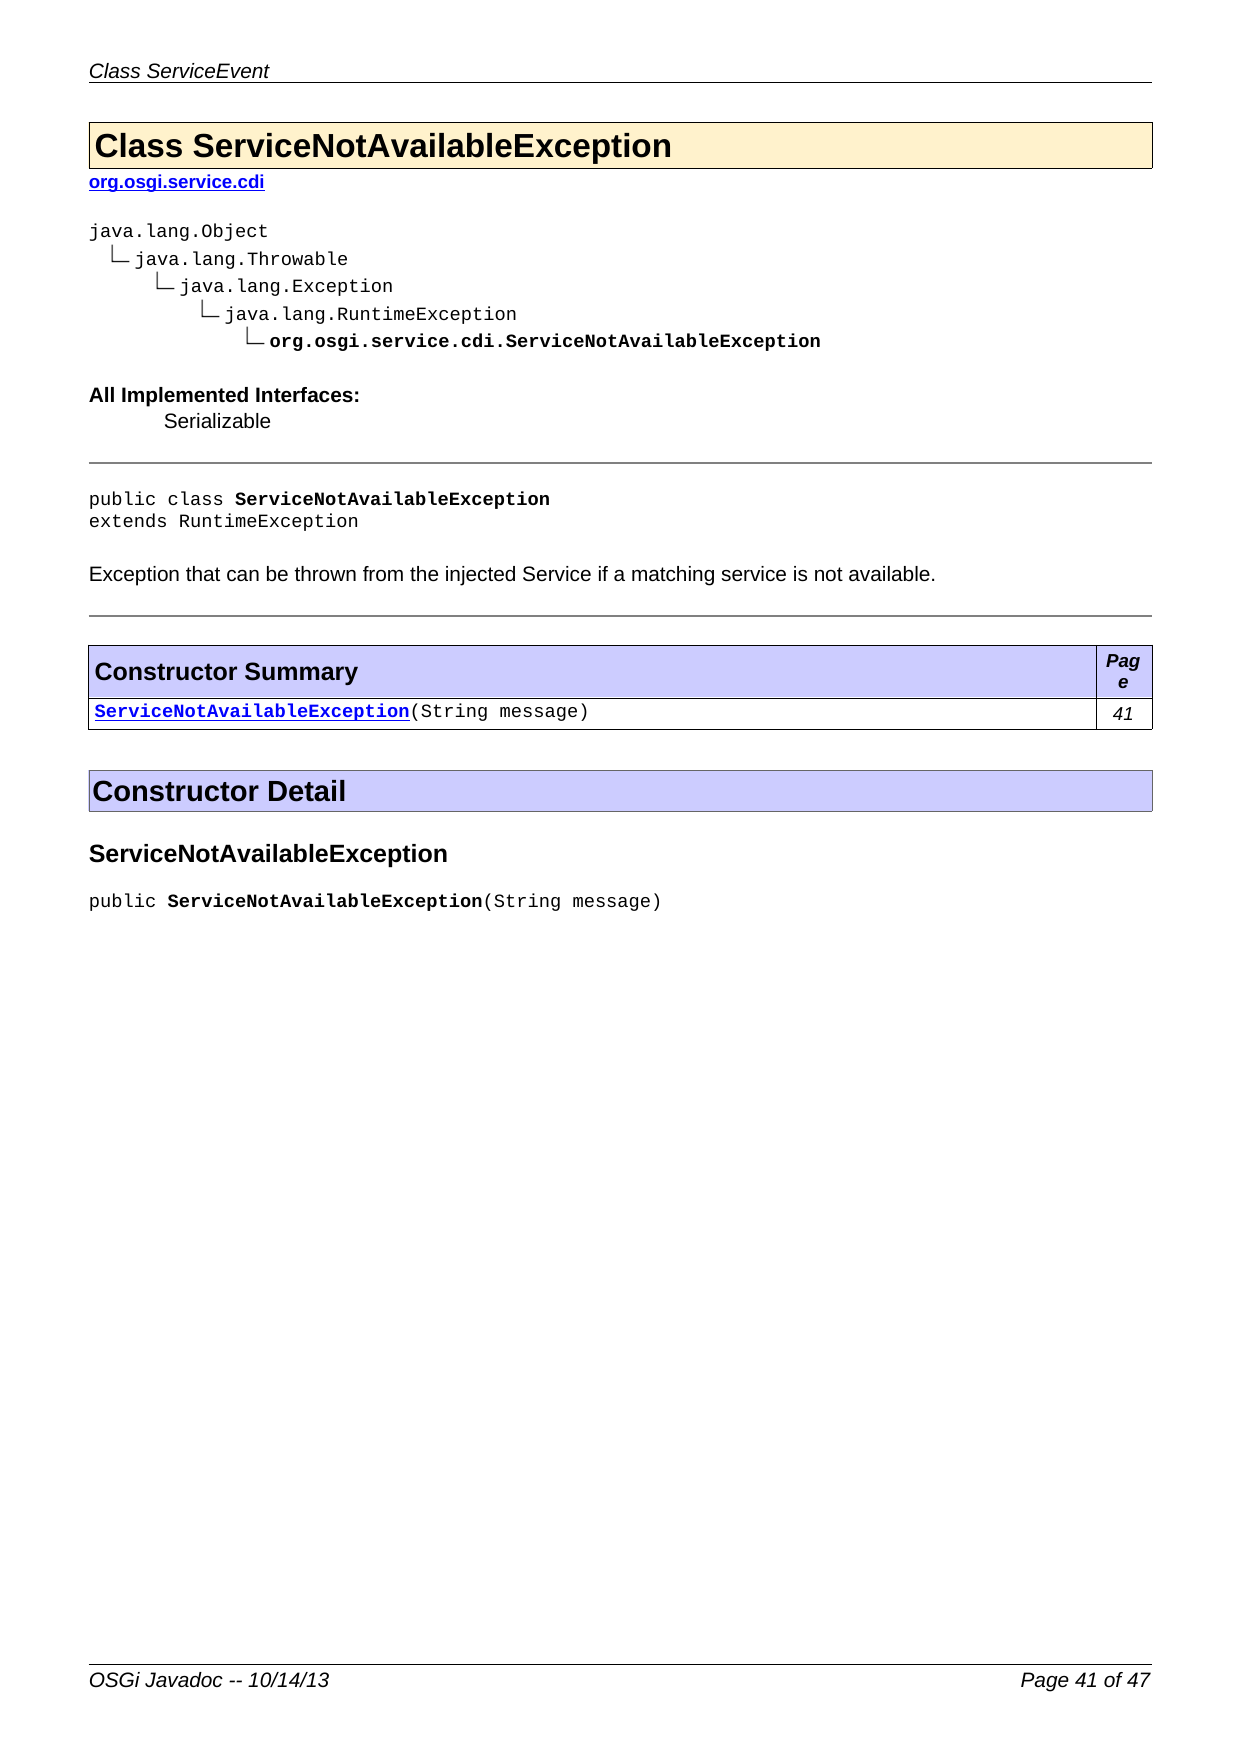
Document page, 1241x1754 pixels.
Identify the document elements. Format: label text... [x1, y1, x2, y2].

text public ServiceNotAvailableException(String message) [88, 892, 1152, 913]
text java.lang.Throwable [88, 243, 1152, 271]
text Serializable [163, 409, 1152, 433]
picture [156, 270, 180, 293]
text org.osgi.service.cdi [88, 171, 1152, 193]
text Exception that can be thrown from the injected Service if a matching service is not available. [88, 562, 1152, 586]
table_header Page [1097, 646, 1152, 697]
text org.osgi.service.cdi.ServiceNotAvailableException [88, 326, 1152, 353]
picture [201, 298, 225, 321]
subtitle ServiceNotAvailableException [88, 839, 1152, 868]
text java.lang.Exception [88, 271, 1152, 298]
table_header Constructor Summary [89, 646, 1096, 697]
picture [246, 325, 270, 348]
picture [111, 243, 135, 266]
subtitle Class ServiceNotAvailableException [90, 123, 1152, 168]
subtitle All Implemented Interfaces: [88, 382, 1152, 406]
text extends RuntimeException [88, 511, 1152, 533]
table_cell 40 [1097, 699, 1152, 729]
text java.lang.RuntimeException [88, 298, 1152, 326]
subtitle Constructor Detail [90, 771, 1152, 811]
text public class ServiceNotAvailableException [88, 490, 1152, 511]
text java.lang.Object [88, 222, 1152, 243]
table_cell ServiceNotAvailableException(String message) [89, 699, 1096, 729]
